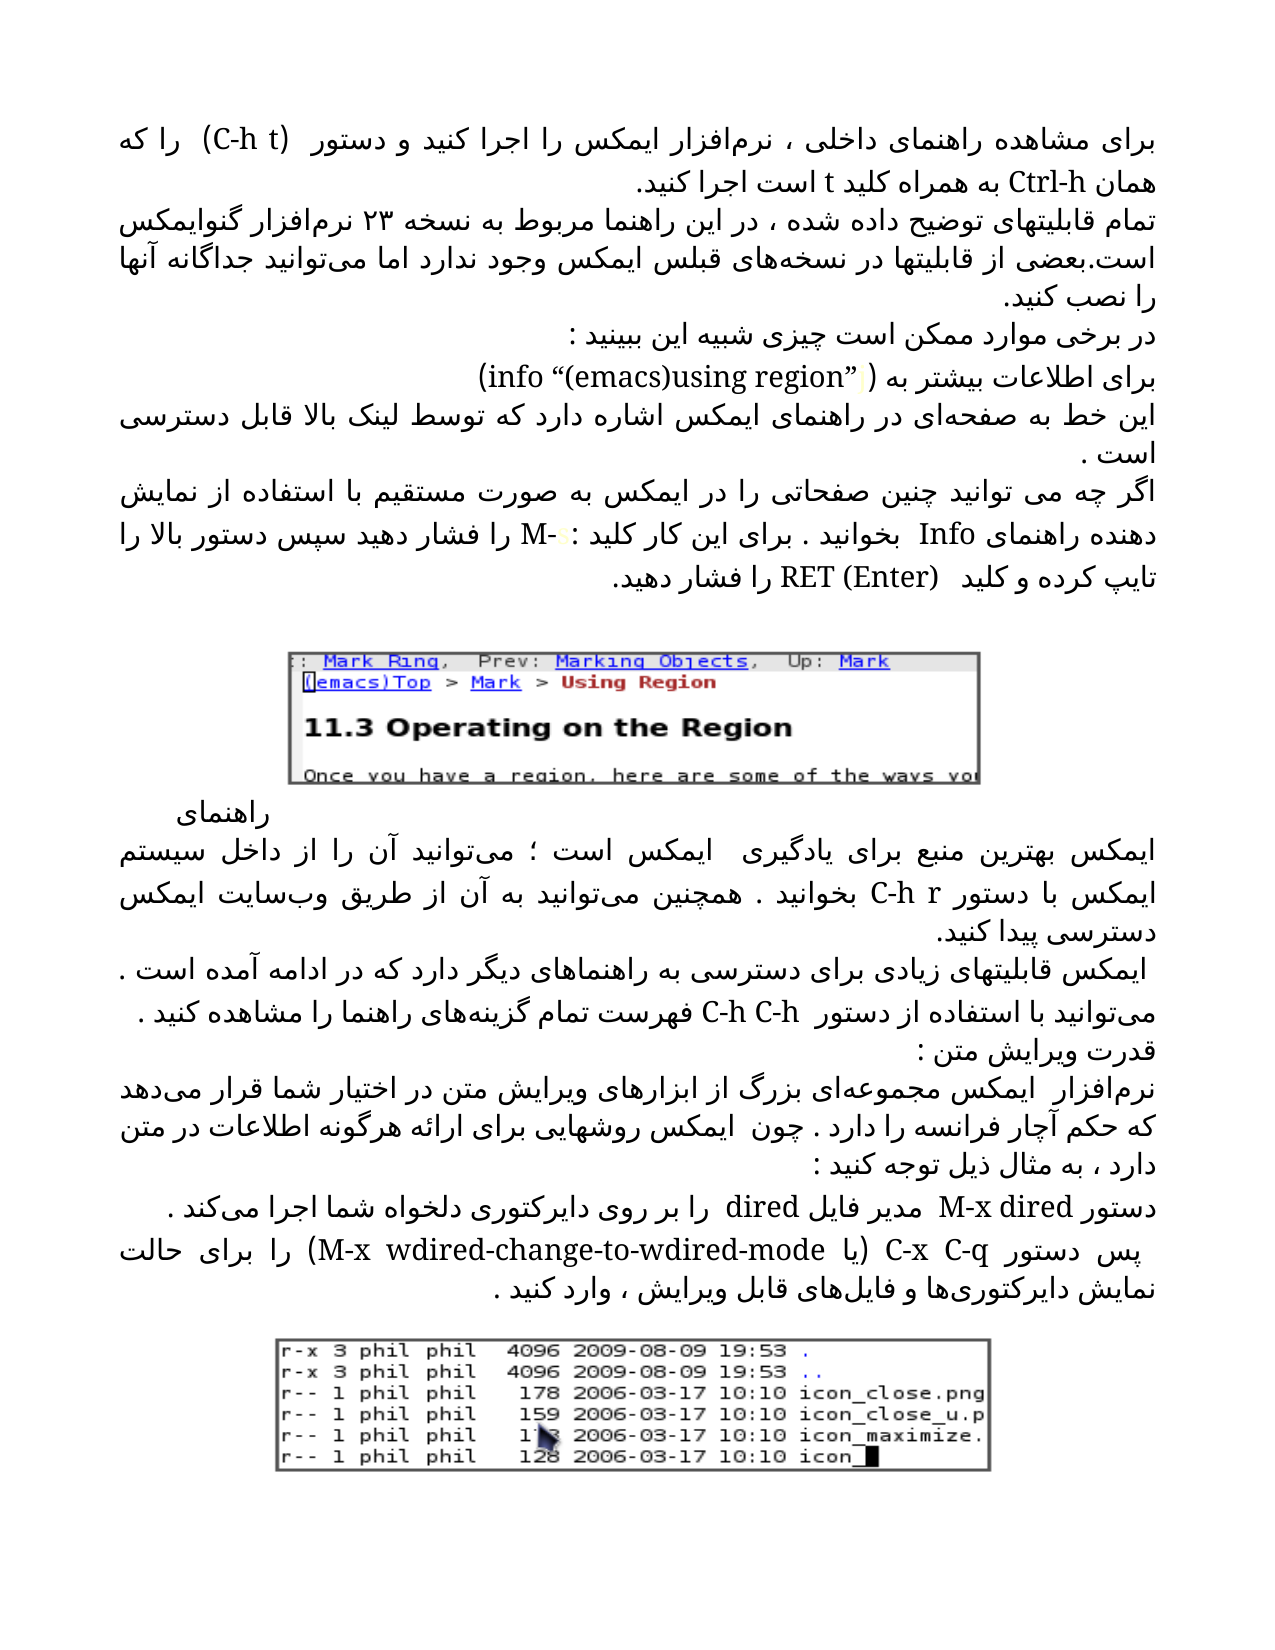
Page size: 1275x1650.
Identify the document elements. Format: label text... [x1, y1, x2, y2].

text دستور M-x dired مدیر فایل dired را بر روی دایرکتوری دلخواه شما اجرا می‌کند . [118, 1186, 1157, 1229]
text این خط به صفحه‌ای در راهنمای ایمکس اشاره دارد که توسط لینک بالا قابل دسترسی است . [118, 399, 1157, 475]
text ایمکس قابلیتهای زیادی برای دسترسی به راهنماهای دیگر دارد که در ادامه آمده است . می‌توانید با استفاده از دستور C-h C-h فهرست تمام گزینه‌های راهنما را مشاهده کنید . [118, 953, 1157, 1034]
text برای اطلاعات بیشتر به (info “(emacs)using region”j) [118, 356, 1157, 399]
text راهنمای ایمکس بهترین منبع برای یادگیری ایمکس است ؛ می‌توانید آن را از داخل سیستم ایمکس با دستور C-h r بخوانید . همچنین می‌توانید به آن از طریق وب‌سایت ایمکس دسترسی پیدا کنید. [118, 796, 1157, 953]
text در برخی موارد ممکن است چیزی شبیه این ببینید : [118, 318, 1157, 356]
text نرم‌افزار ایمکس مجموعه‌ای بزرگ از ابزارهای ویرایش متن در اختیار شما قرار می‌دهد که حکم آچار فرانسه را دارد . چون ایمکس روشهایی برای ارائه هرگونه اطلاعات در متن دارد ، به مثال ذیل توجه کنید : [118, 1072, 1157, 1186]
text قدرت ویرایش متن : [118, 1034, 1157, 1072]
picture [270, 637, 1005, 800]
picture [251, 1310, 1024, 1493]
text تمام قابلیتهای توضیح داده شده ، در این راهنما مربوط به نسخه ۲۳ نرم‌افزار گنوایمکس است.بعضی از قابلیتها در نسخه‌های قبلس ایمکس وجود ندارد اما می‌توانید جداگانه آنها را نصب کنید. [118, 204, 1157, 318]
text برای مشاهده راهنمای داخلی ، نرم‌افزار ایمکس را اجرا کنید و دستور (C-h t) را که همان Ctrl-h به همراه کلید t است اجرا کنید. [118, 118, 1157, 204]
text پس دستور C-x C-q (یا M-x wdired-change-to-wdired-mode) را برای حالت نمایش دایرکتوری‌ها و فایل‌های قابل ویرایش ، وارد کنید . [118, 1229, 1157, 1310]
text اگر چه می توانید چنین صفحاتی را در ایمکس به صورت مستقیم با استفاده از نمایش دهنده راهنمای Info بخوانید . برای این کار کلید :M-s را فشار دهید سپس دستور بالا را تایپ کرده و کلید RET (Enter)s را فشار دهید. [118, 475, 1157, 599]
